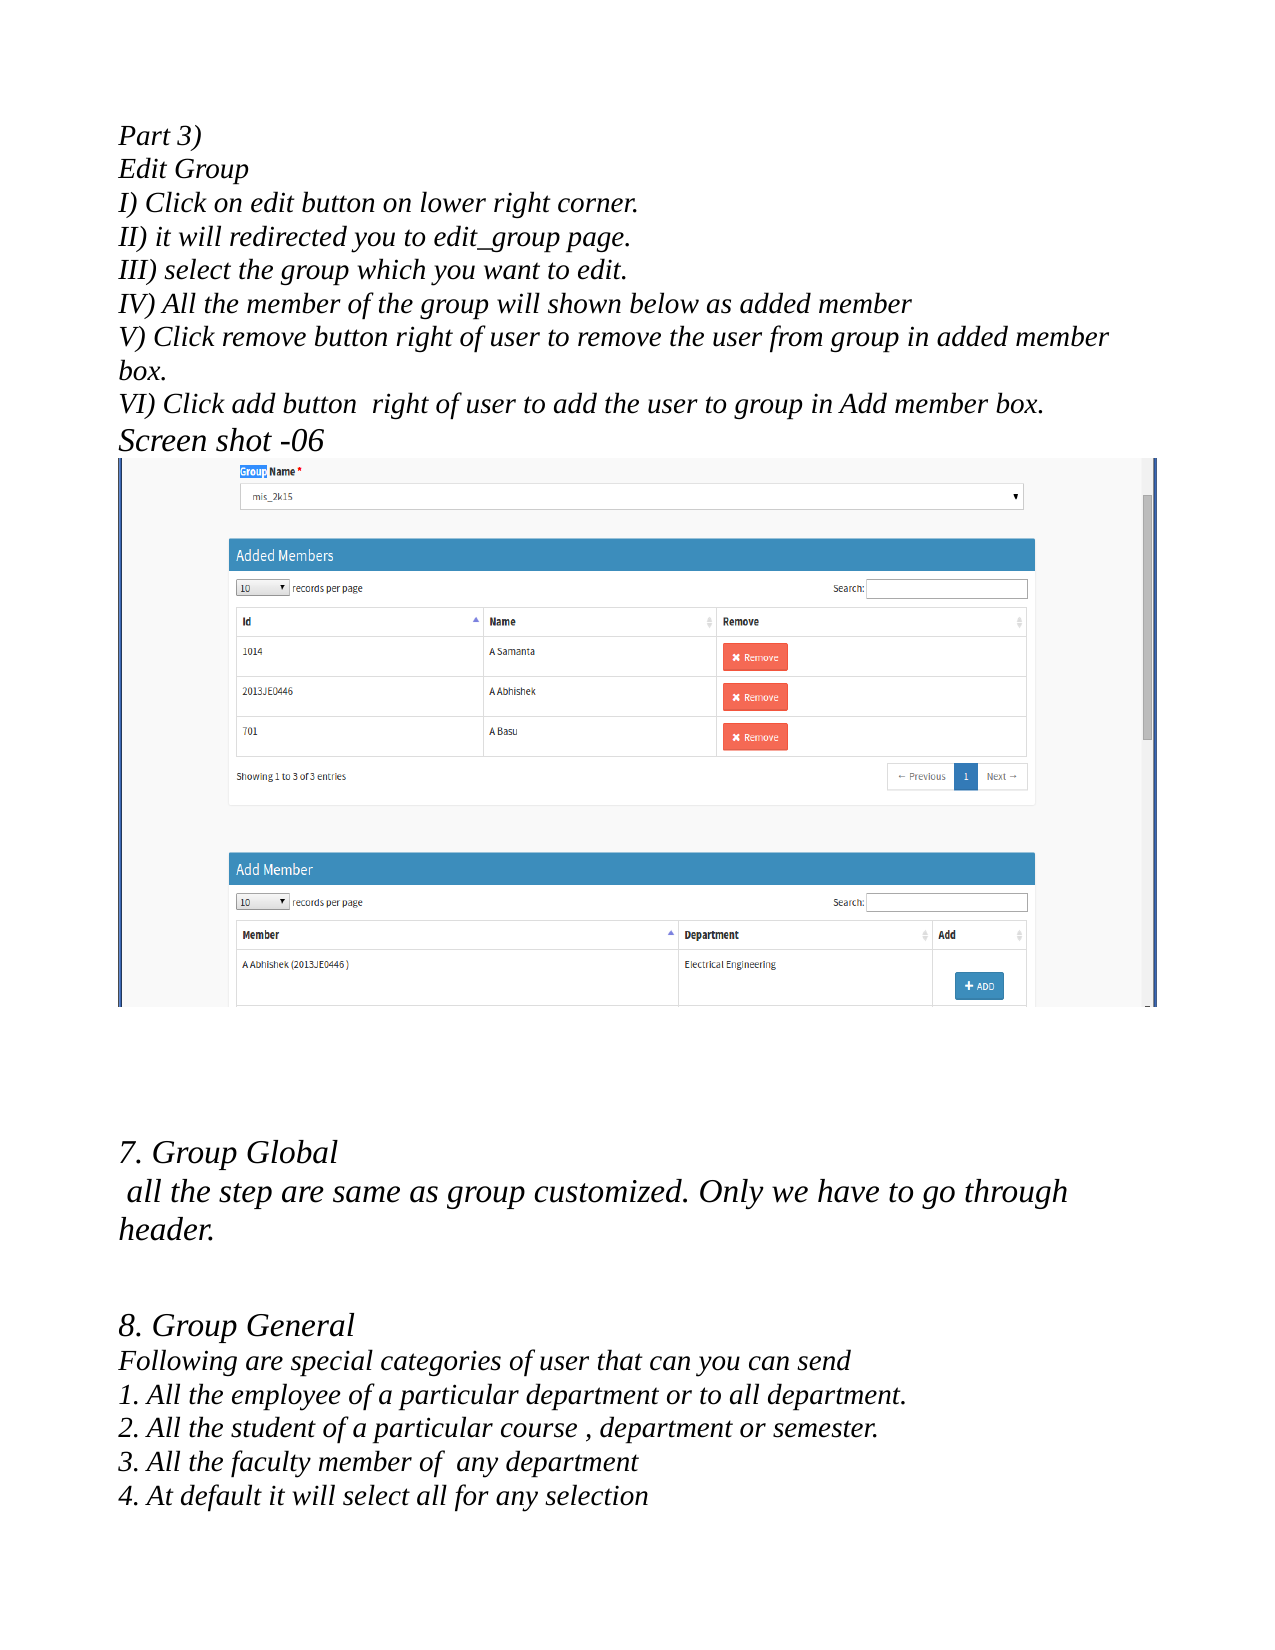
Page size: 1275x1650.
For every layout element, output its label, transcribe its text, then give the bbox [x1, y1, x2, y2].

picture [118, 458, 1157, 1018]
text 4. At default it will select all for any selection [118, 1478, 1157, 1511]
text Screen shot -06 [118, 420, 1157, 458]
text IV) All the member of the group will shown below as added member [118, 286, 1157, 319]
text 1. All the employee of a particular department or to all department. [118, 1377, 1157, 1411]
text III) select the group which you want to edit. [118, 252, 1157, 286]
text V) Click remove button right of user to remove the user from group in added member box. [118, 319, 1157, 386]
text VI) Click add button right of user to add the user to group in Add member box. [118, 386, 1157, 420]
text Part 3) [118, 118, 1157, 152]
text all the step are same as group customized. Only we have to go through header. [118, 1171, 1157, 1248]
text 8. Group General [118, 1305, 1157, 1343]
text 2. All the student of a particular course , department or semester. [118, 1411, 1157, 1444]
text 7. Group Global [118, 1133, 1157, 1171]
text II) it will redirected you to edit_group page. [118, 219, 1157, 252]
text Following are special categories of user that can you can send [118, 1343, 1157, 1377]
text 3. All the faculty member of any department [118, 1444, 1157, 1478]
text Edit Group [118, 152, 1157, 185]
text I) Click on edit button on lower right corner. [118, 185, 1157, 219]
